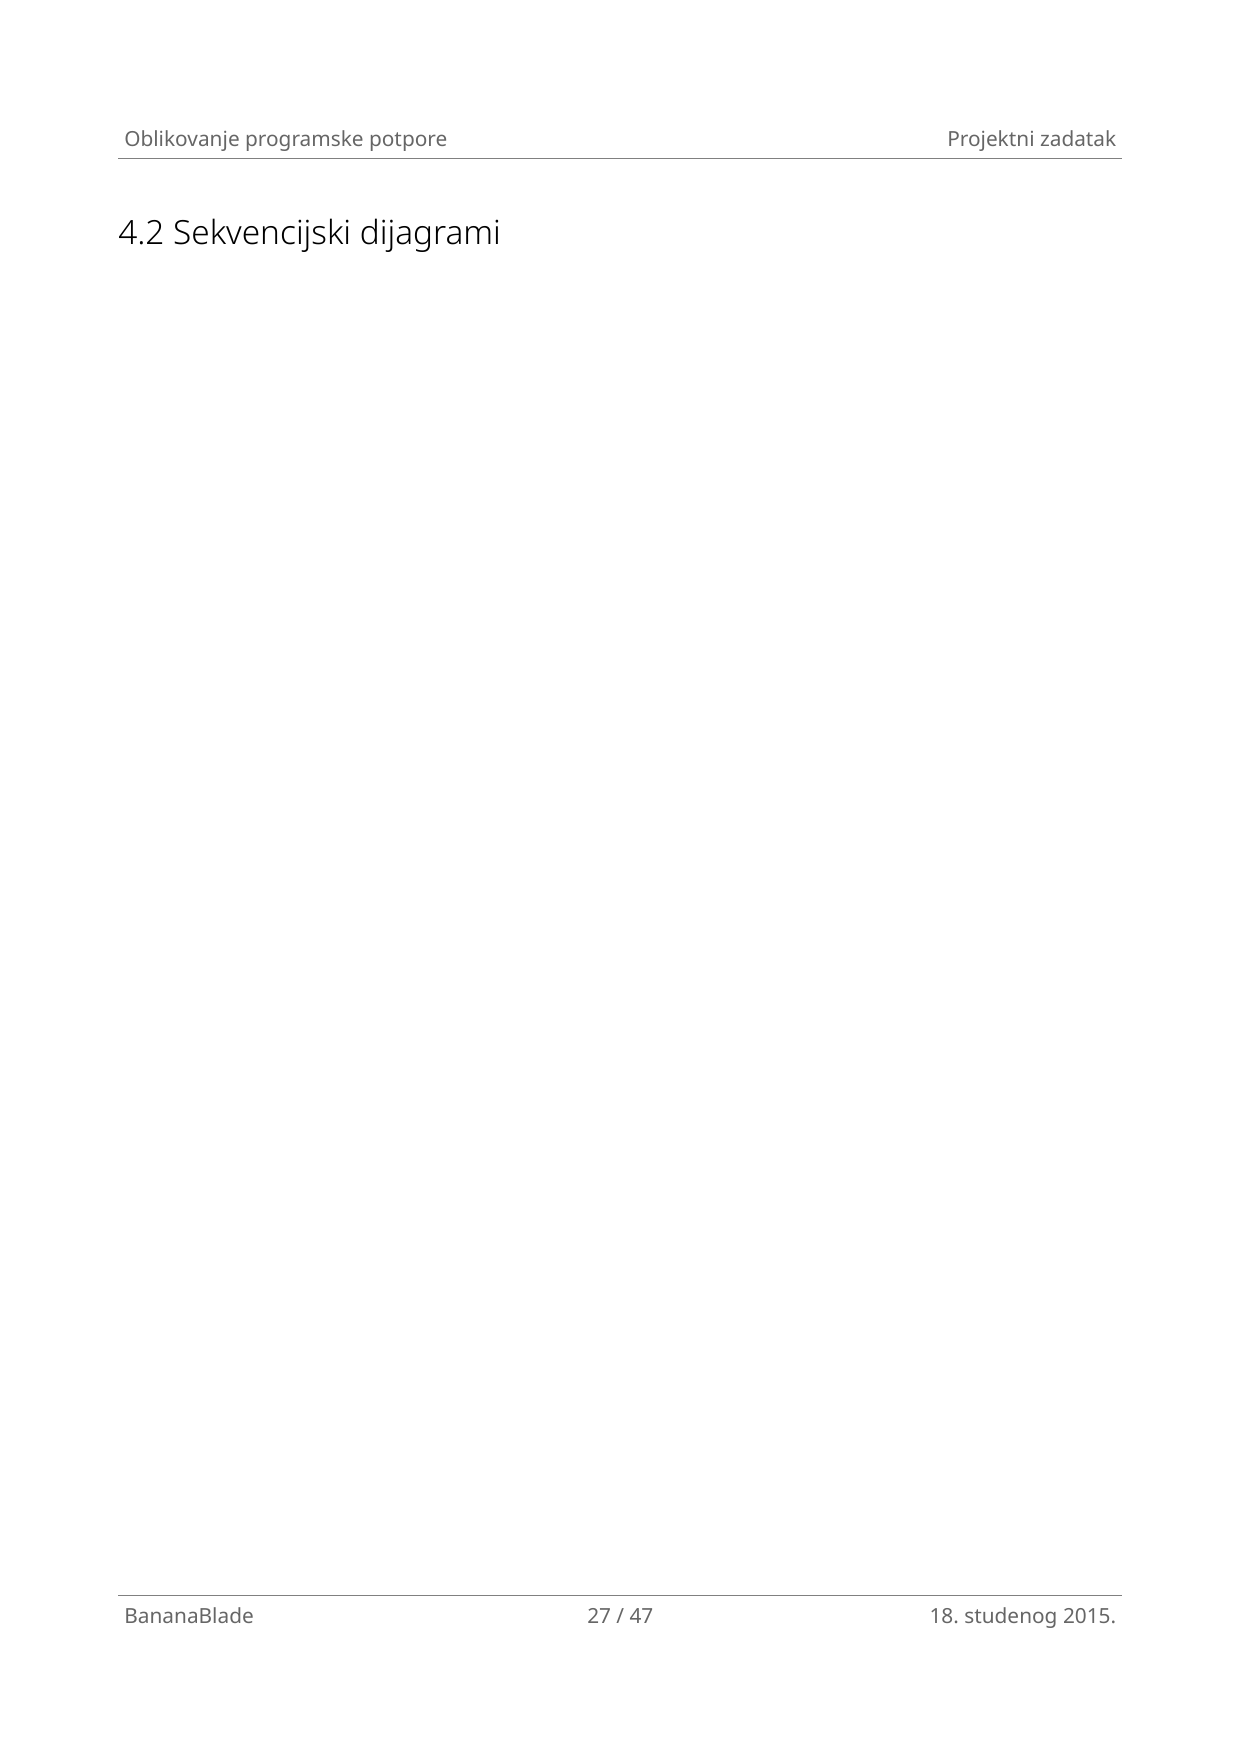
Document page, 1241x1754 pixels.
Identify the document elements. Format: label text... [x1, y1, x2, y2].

subtitle 4.2 Sekvencijski dijagrami [118, 209, 1122, 254]
